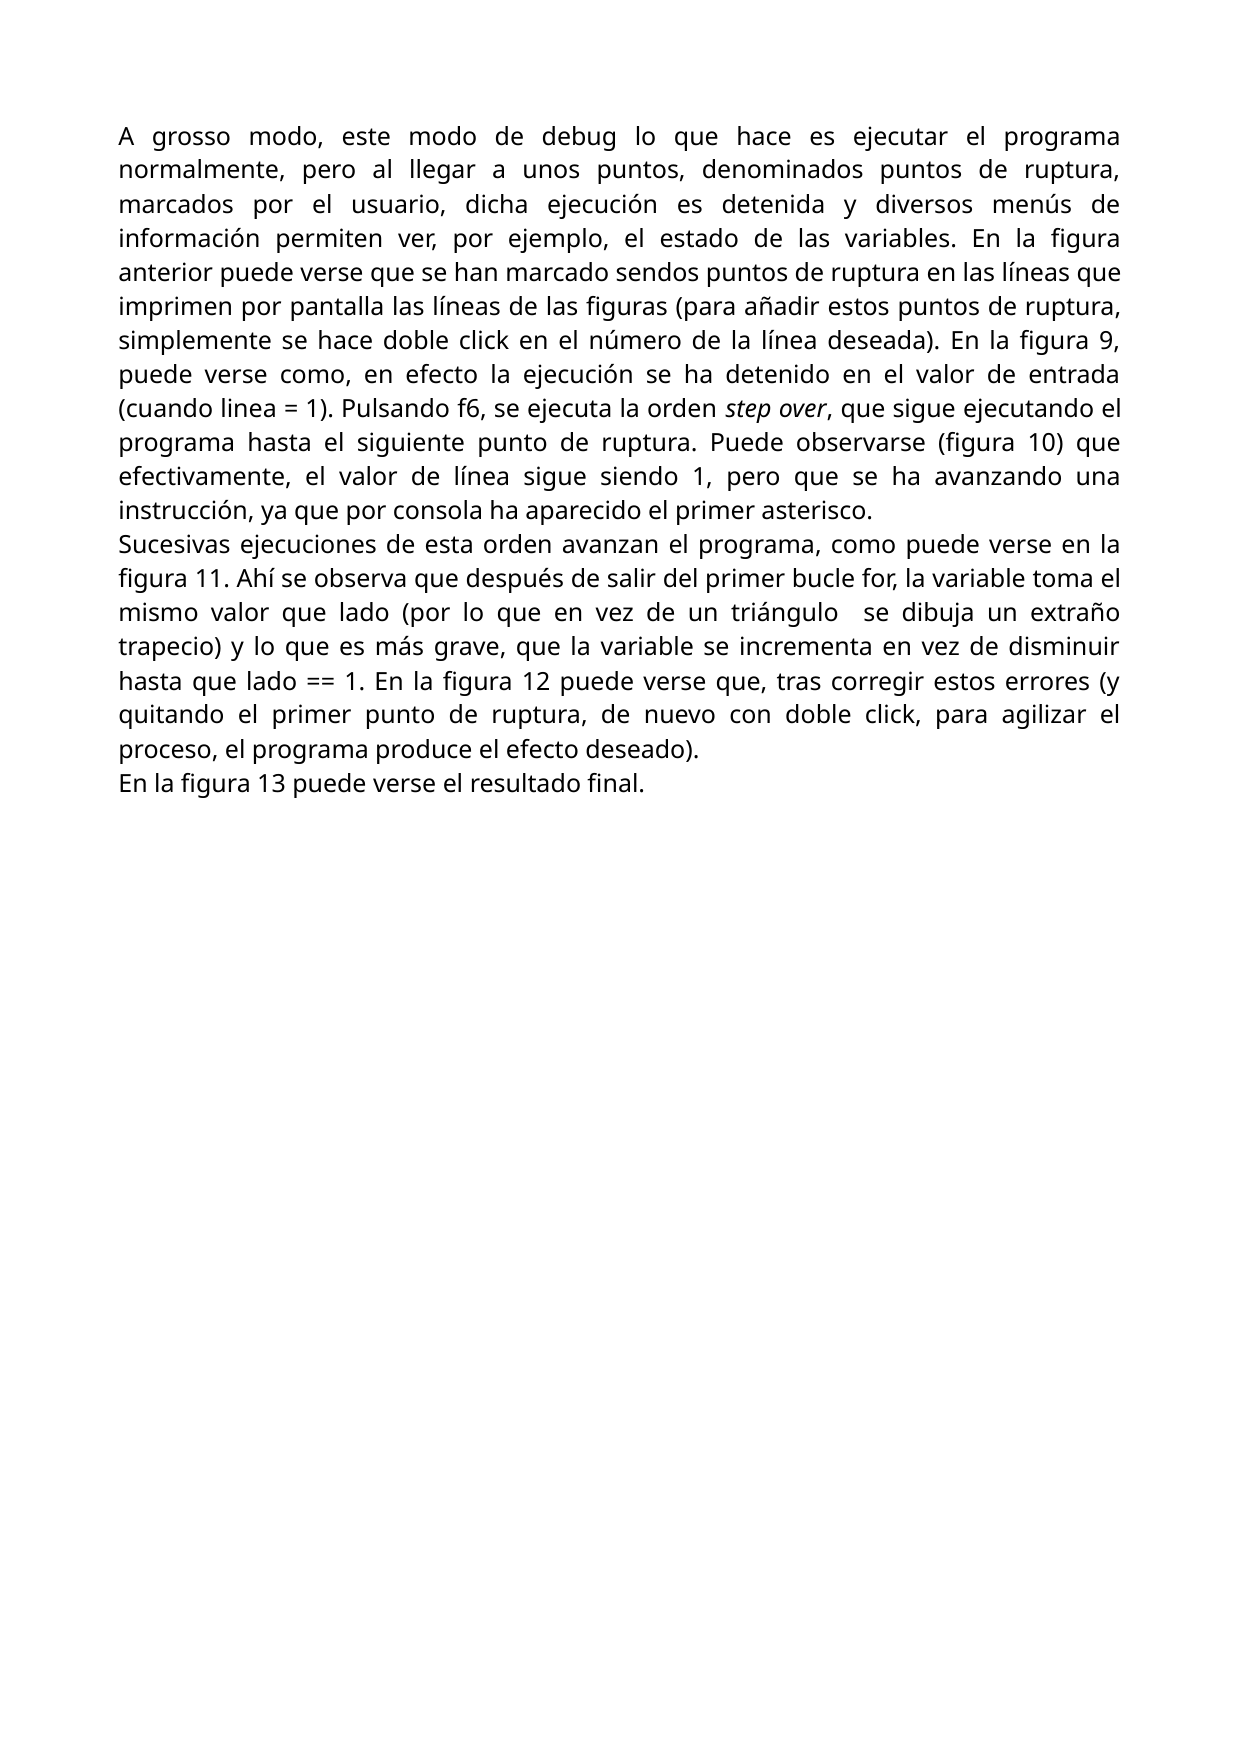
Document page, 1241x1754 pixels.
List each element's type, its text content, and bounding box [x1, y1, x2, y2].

text En la figura 13 puede verse el resultado final. [118, 765, 1122, 799]
text Sucesivas ejecuciones de esta orden avanzan el programa, como puede verse en la figura 11. Ahí se observa que después de salir del primer bucle for, la variable toma el mismo valor que lado (por lo que en vez de un triángulo se dibuja un extraño trapecio) y lo que es más grave, que la variable se incrementa en vez de disminuir hasta que lado == 1. En la figura 12 puede verse que, tras corregir estos errores (y quitando el primer punto de ruptura, de nuevo con doble click, para agilizar el proceso, el programa produce el efecto deseado). [118, 527, 1122, 765]
text A grosso modo, este modo de debug lo que hace es ejecutar el programa normalmente, pero al llegar a unos puntos, denominados puntos de ruptura, marcados por el usuario, dicha ejecución es detenida y diversos menús de información permiten ver, por ejemplo, el estado de las variables. En la figura anterior puede verse que se han marcado sendos puntos de ruptura en las líneas que imprimen por pantalla las líneas de las figuras (para añadir estos puntos de ruptura, simplemente se hace doble click en el número de la línea deseada). En la figura 9, puede verse como, en efecto la ejecución se ha detenido en el valor de entrada (cuando linea = 1). Pulsando f6, se ejecuta la orden step over, que sigue ejecutando el programa hasta el siguiente punto de ruptura. Puede observarse (figura 10) que efectivamente, el valor de línea sigue siendo 1, pero que se ha avanzando una instrucción, ya que por consola ha aparecido el primer asterisco. [118, 118, 1122, 527]
